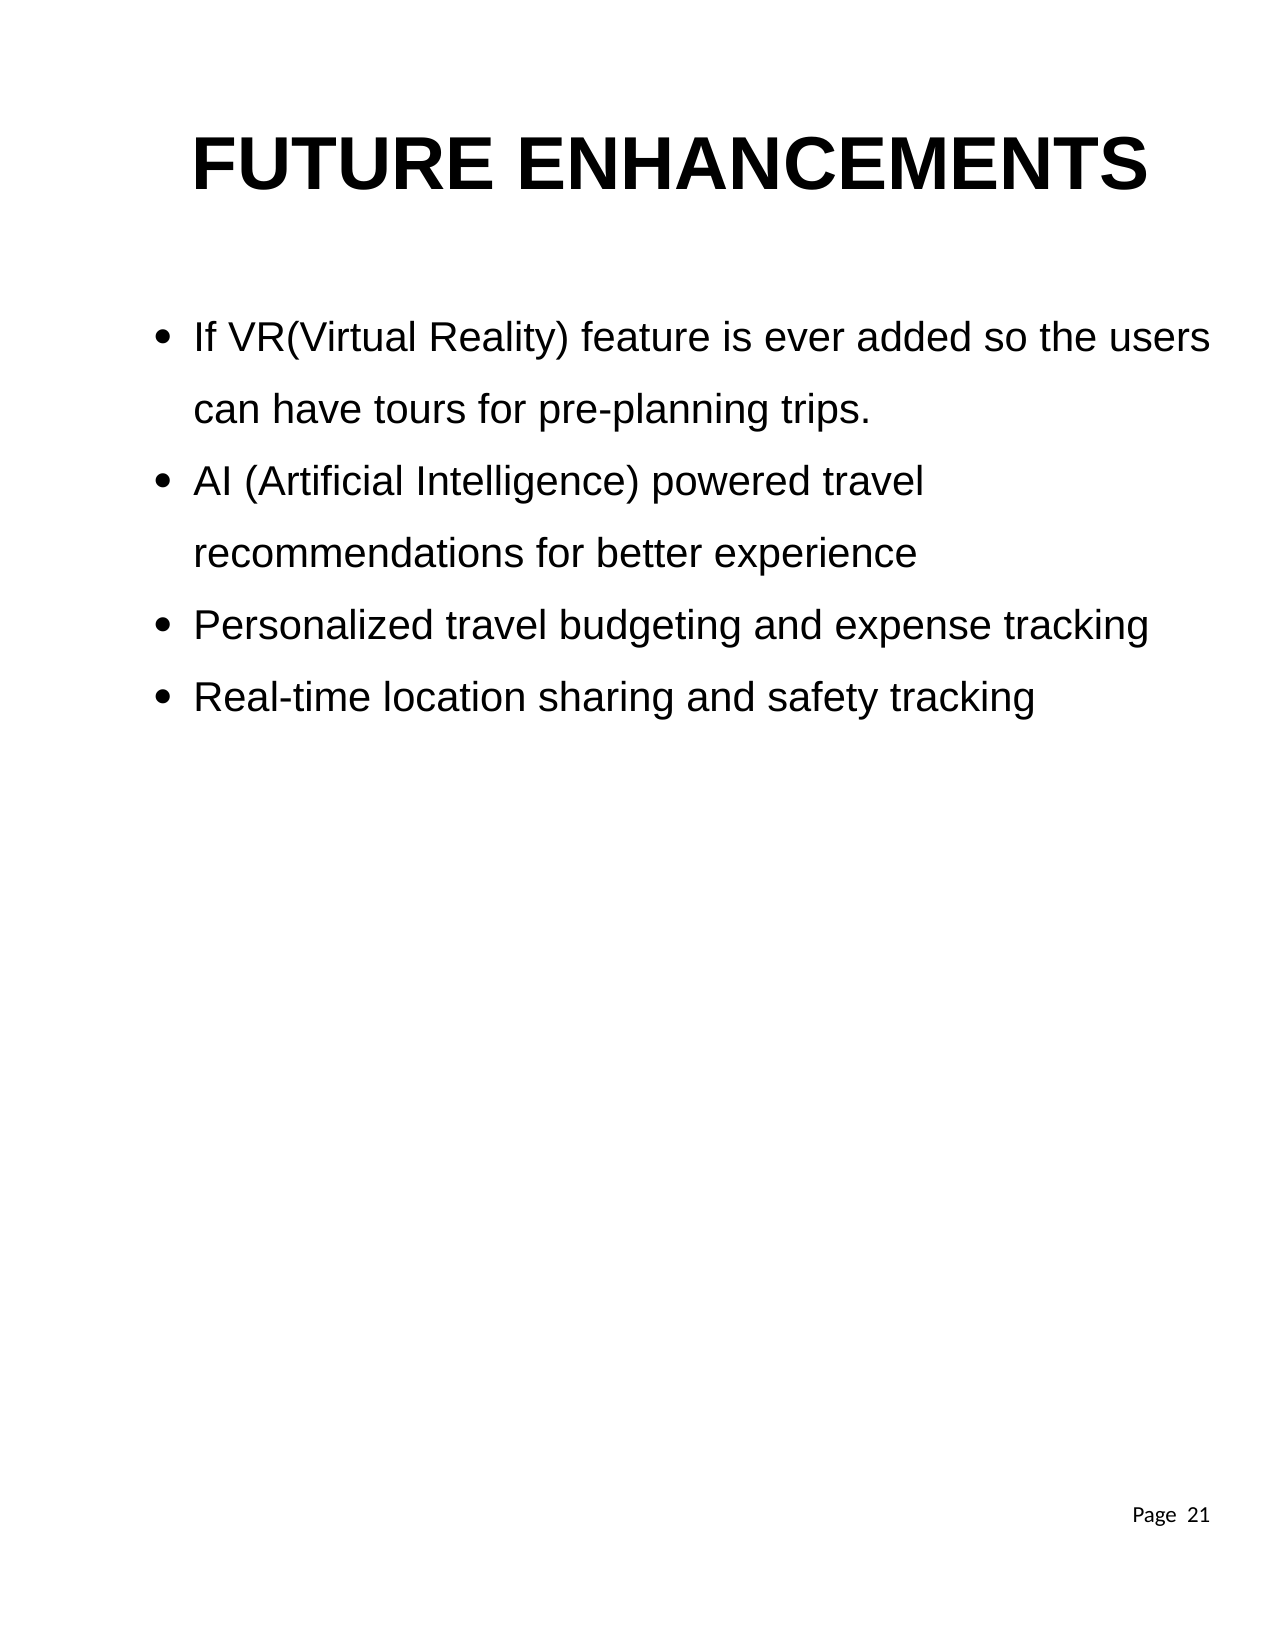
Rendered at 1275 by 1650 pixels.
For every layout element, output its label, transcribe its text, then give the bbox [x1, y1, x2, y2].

list Real-time location sharing and safety tracking [156, 673, 1223, 721]
list AI (Artificial Intelligence) powered travel recommendations for better experience [156, 457, 1223, 577]
list Personalized travel budgeting and expense tracking [156, 601, 1223, 649]
list If VR(Virtual Reality) feature is ever added so the users can have tours for pre-planning trips. [156, 313, 1223, 433]
text FUTURE ENHANCEMENTS [118, 119, 1223, 205]
